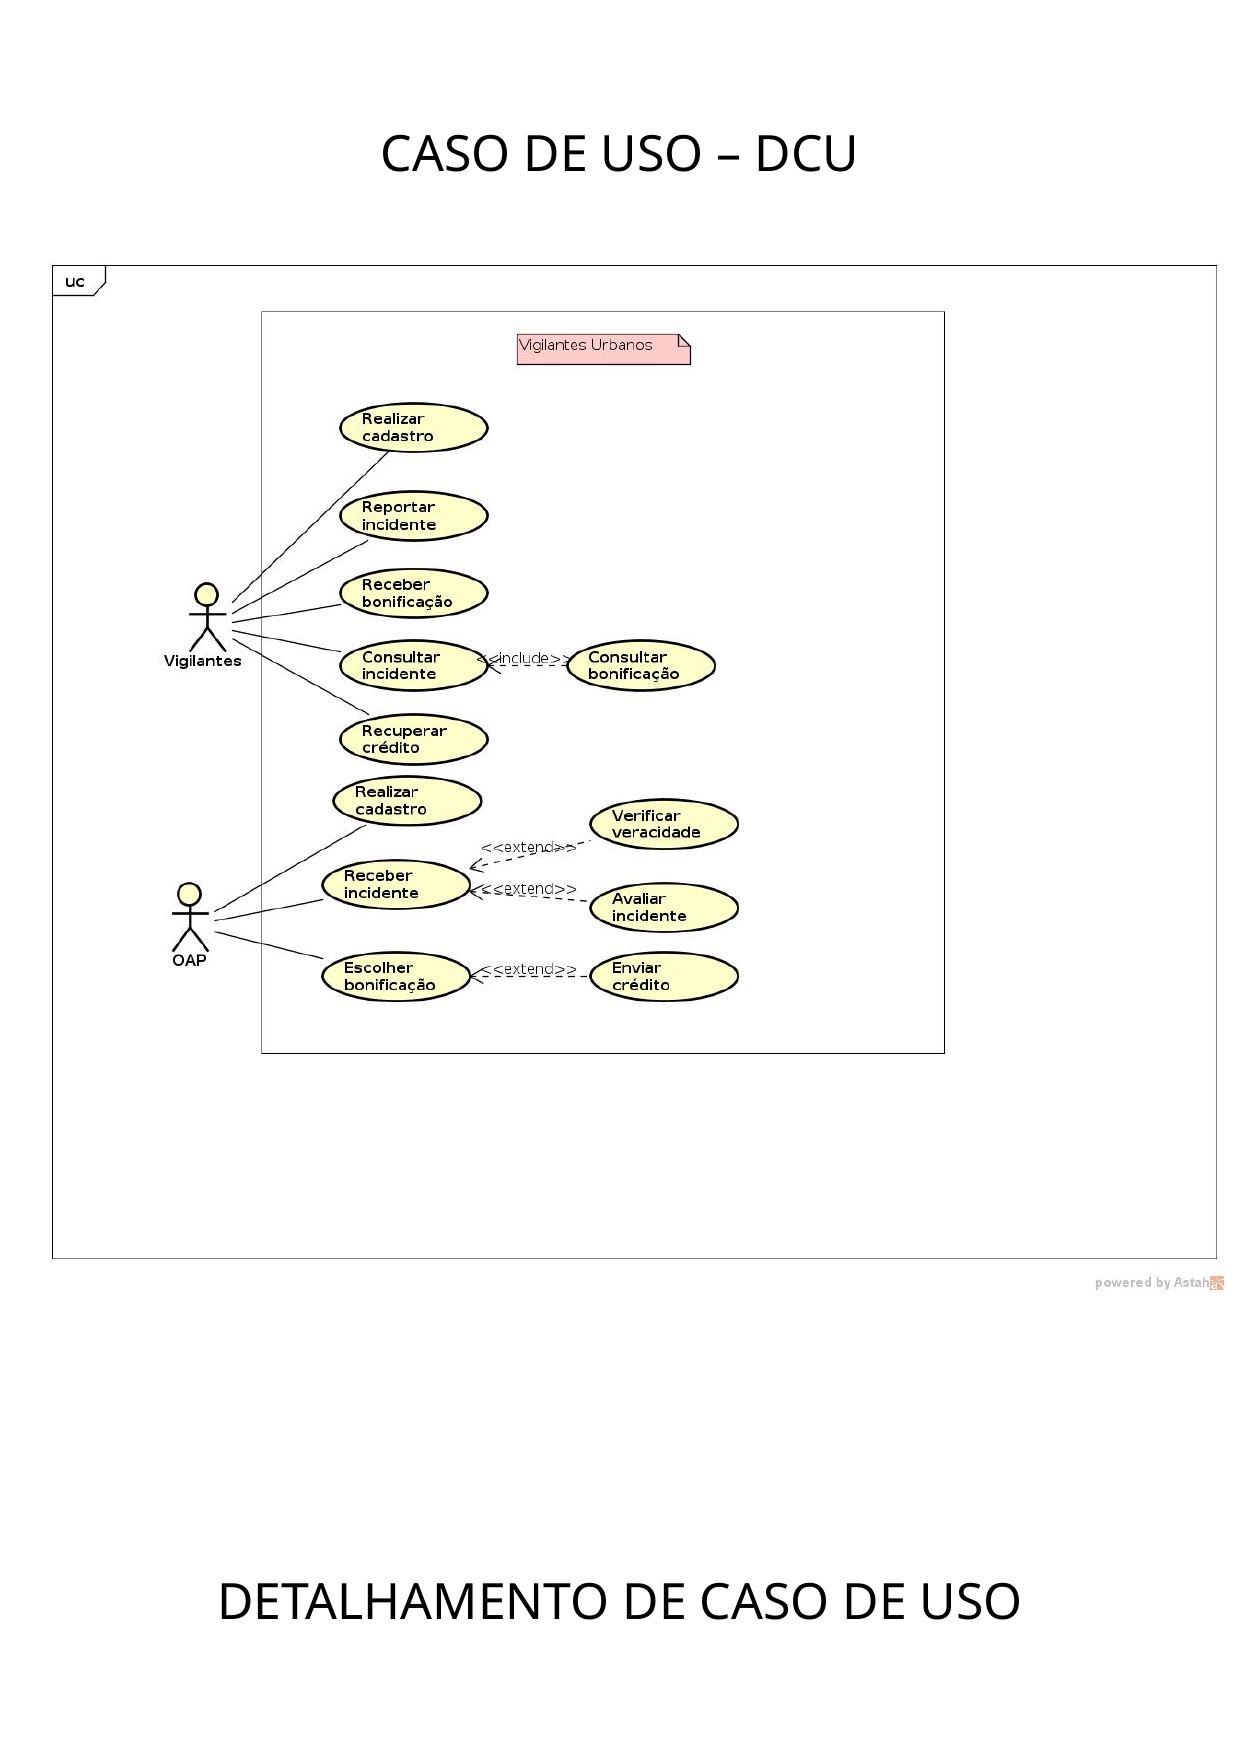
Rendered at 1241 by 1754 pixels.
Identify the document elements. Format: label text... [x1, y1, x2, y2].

text DETALHAMENTO DE CASO DE USO [118, 1566, 1122, 1634]
picture [40, 253, 1228, 1294]
text CASO DE USO – DCU [118, 118, 1122, 186]
